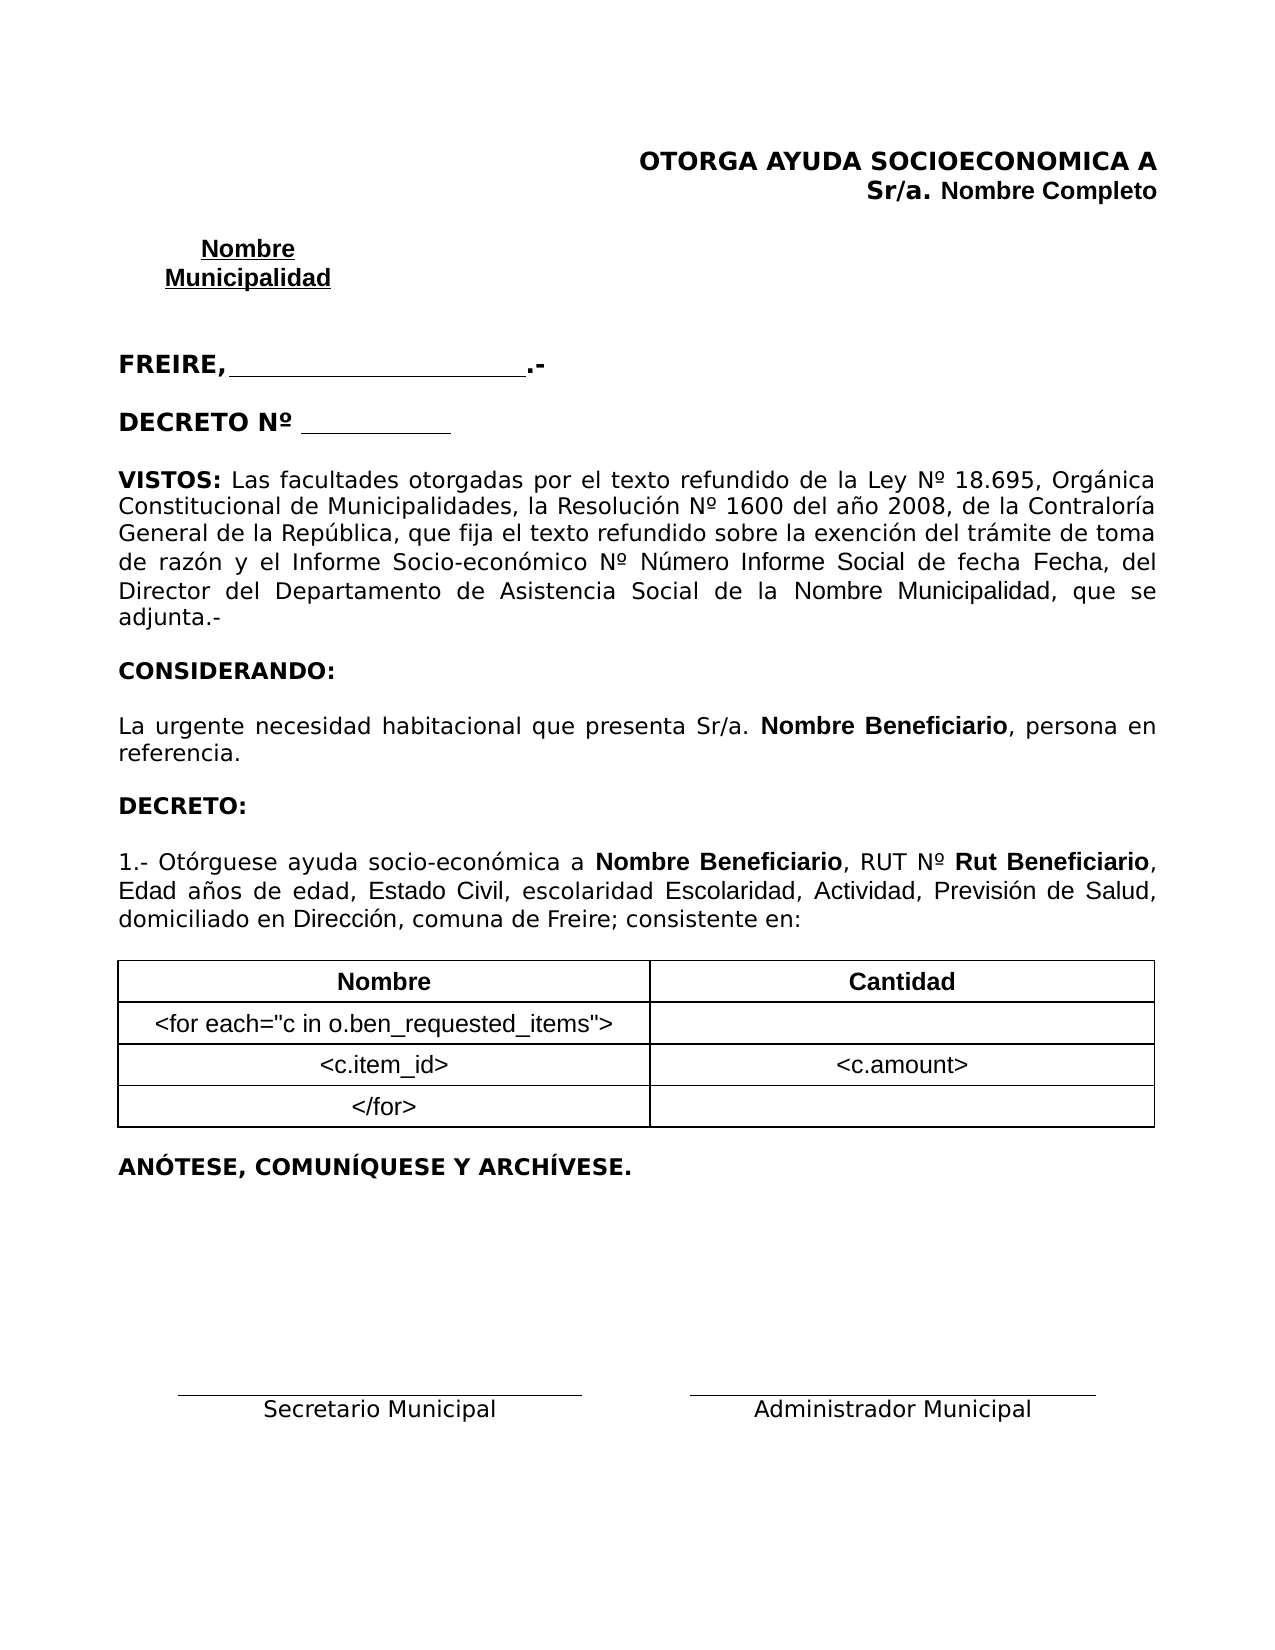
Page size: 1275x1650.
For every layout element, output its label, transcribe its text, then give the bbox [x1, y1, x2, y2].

table_cell [629, 234, 897, 263]
table_cell [378, 234, 629, 263]
text DECRETO Nº [118, 408, 1157, 438]
text CONSIDERANDO: [118, 658, 1157, 684]
table_cell [118, 176, 203, 205]
text VISTOS: Las facultades otorgadas por el texto refundido de la Ley Nº 18.695, Orgánica Constitucional de Municipalidades, la Resolución Nº 1600 del año 2008, de la Contraloría General de la República, que fija el texto refundido sobre la exención del trámite de toma de razón y el Informe Socio-económico Nº Número Informe Social de fecha Fecha, del Director del Departamento de Asistencia Social de la Nombre Municipalidad, que se adjunta.- [118, 467, 1157, 631]
table_cell [378, 147, 629, 176]
table_cell Secretario Municipal [178, 1396, 582, 1423]
table_cell [297, 176, 378, 205]
text DECRETO: [118, 793, 1157, 820]
table_cell [378, 263, 629, 292]
table_cell Sr/a. Nombre Completo [629, 176, 1157, 205]
table_cell [118, 205, 378, 234]
table_cell [629, 205, 897, 234]
table_header [897, 118, 1157, 147]
table_header [582, 1368, 690, 1423]
table_cell [897, 205, 1157, 234]
table_cell [297, 147, 378, 176]
table_cell [378, 176, 629, 205]
table_cell [897, 263, 1157, 292]
table_cell </for> [119, 1086, 649, 1126]
table_header [378, 118, 629, 147]
table_cell OTORGA AYUDA SOCIOECONOMICA A [629, 147, 1157, 176]
table_header Cantidad [651, 961, 1154, 1001]
table_cell [629, 263, 897, 292]
table_header Nombre [119, 961, 649, 1001]
table_cell Nombre Municipalidad [118, 234, 378, 292]
table_header [297, 118, 378, 147]
table_cell [651, 1003, 1154, 1043]
table_cell [897, 234, 1157, 263]
table_cell <c.amount> [651, 1045, 1154, 1085]
text FREIRE, .- [118, 350, 1157, 379]
table_header [178, 1368, 582, 1394]
table_header [118, 118, 203, 147]
table_cell Administrador Municipal [690, 1396, 1096, 1423]
table_cell [118, 147, 203, 176]
text 1.- Otórguese ayuda socio-económica a Nombre Beneficiario, RUT Nº Rut Beneficiario, Edad años de edad, Estado Civil, escolaridad Escolaridad, Actividad, Previsión de Salud, domiciliado en Dirección, comuna de Freire; consistente en: [118, 847, 1157, 933]
text ANÓTESE, COMUNÍQUESE Y ARCHÍVESE. [118, 1154, 1157, 1181]
table_header [690, 1368, 1096, 1394]
table_header [629, 118, 897, 147]
table_header [118, 1368, 177, 1423]
text La urgente necesidad habitacional que presenta Sr/a. Nombre Beneficiario, persona en referencia. [118, 711, 1157, 767]
table_cell [651, 1086, 1154, 1126]
table_cell <c.item_id> [119, 1045, 649, 1085]
table_cell <for each="c in o.ben_requested_items"> [119, 1003, 649, 1043]
table_header [1096, 1368, 1154, 1423]
table_cell [378, 205, 629, 234]
